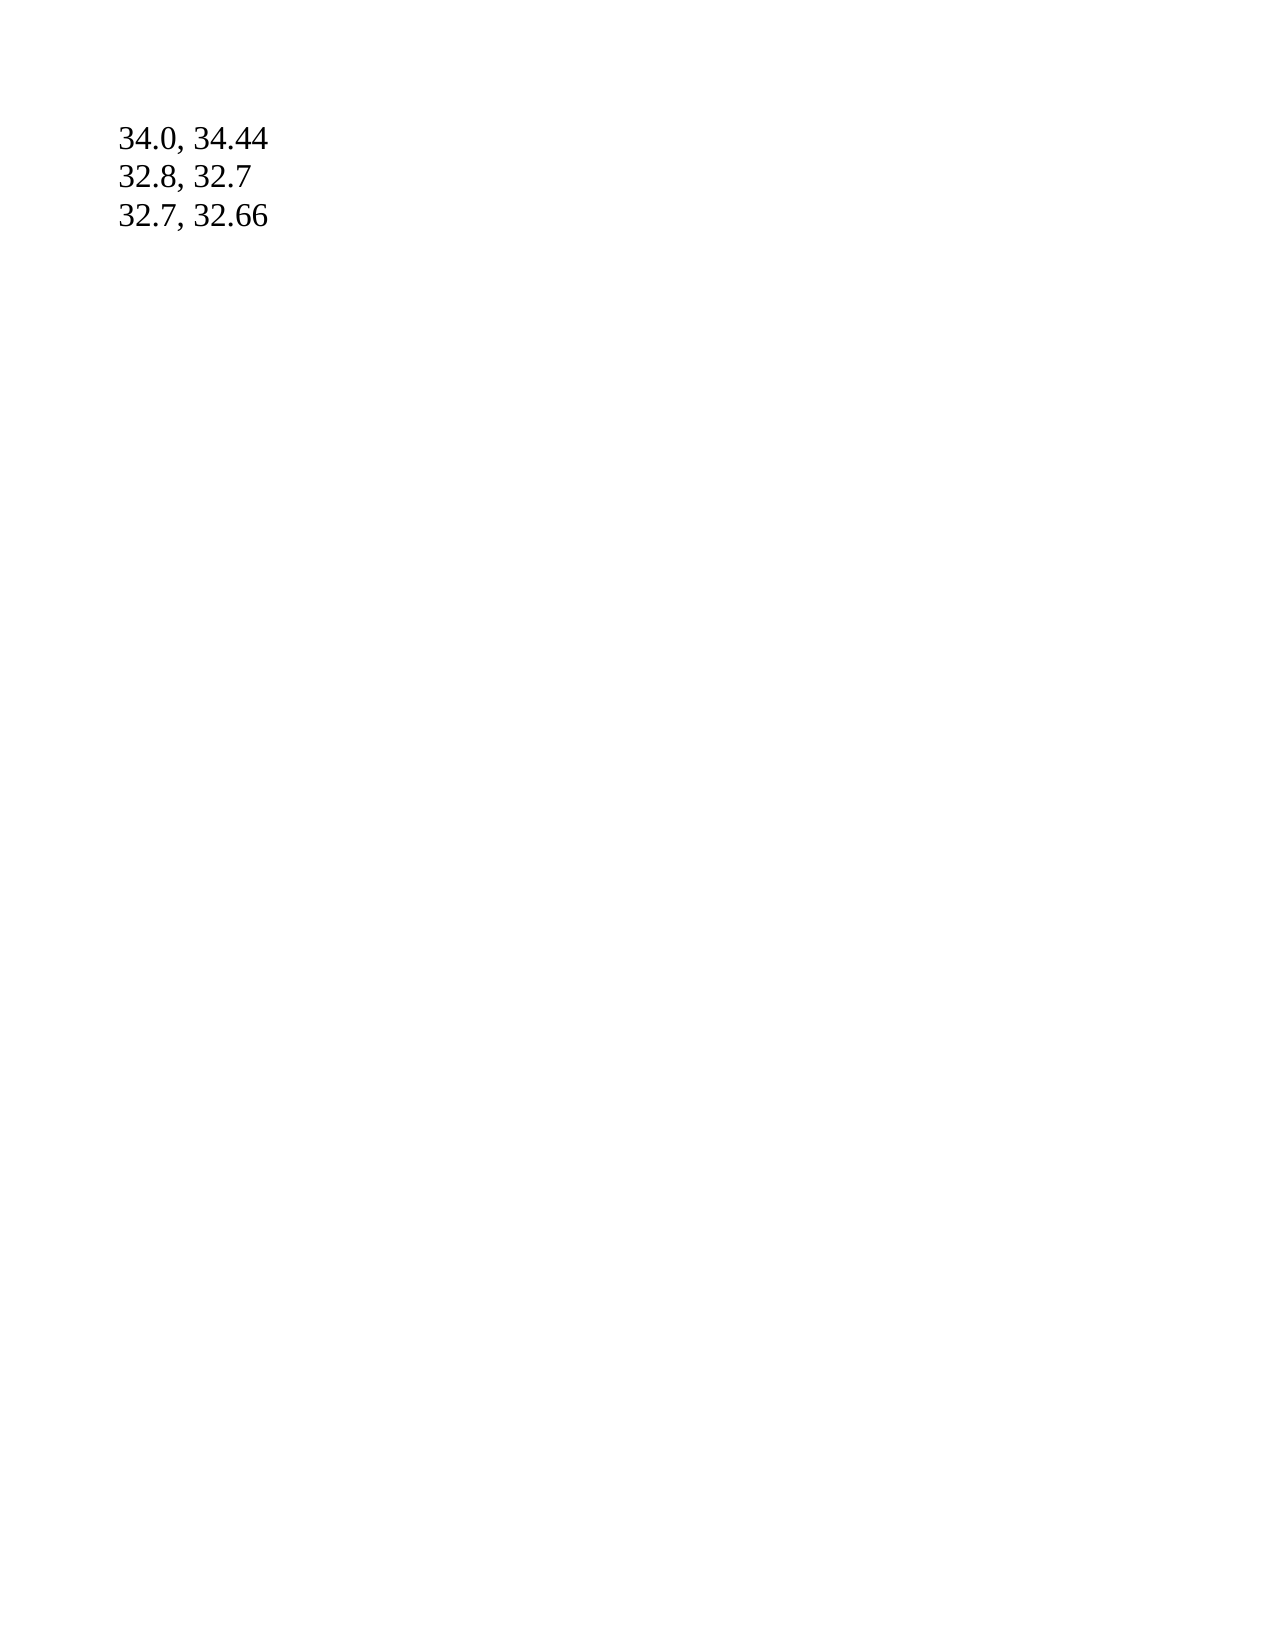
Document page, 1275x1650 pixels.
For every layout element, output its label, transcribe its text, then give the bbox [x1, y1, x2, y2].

text 32.7, 32.66 [118, 195, 1157, 233]
text 34.0, 34.44 [118, 118, 1157, 156]
text 32.8, 32.7 [118, 156, 1157, 195]
